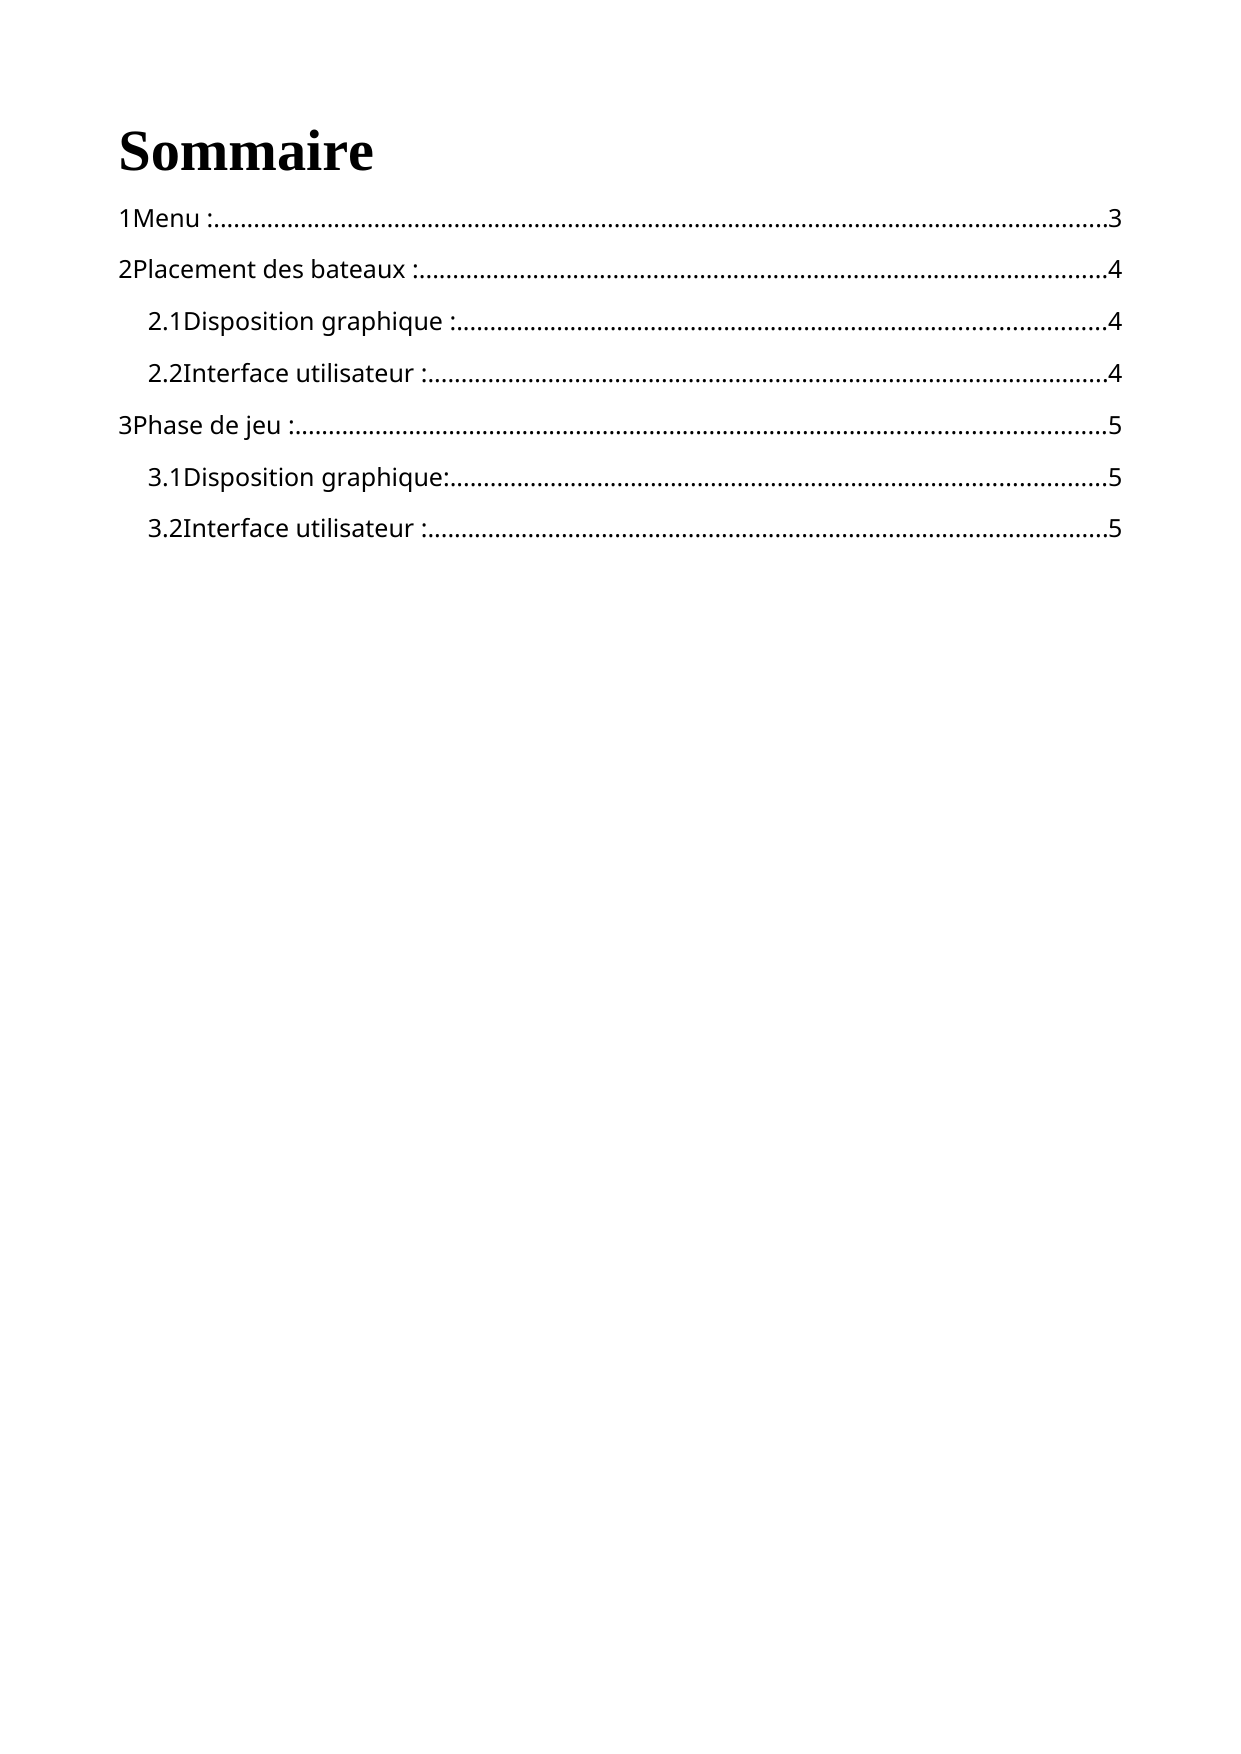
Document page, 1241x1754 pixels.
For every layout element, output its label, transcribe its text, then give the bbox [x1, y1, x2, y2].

text 3Phase de jeu : 5 [118, 407, 1122, 442]
text 3.2Interface utilisateur : 5 [148, 511, 1122, 545]
text 1Menu : 3 [118, 200, 1122, 234]
text 2.2Interface utilisateur : 4 [148, 356, 1122, 390]
text 2Placement des bateaux : 4 [118, 252, 1122, 286]
text 2.1Disposition graphique : 4 [148, 304, 1122, 338]
text 3.1Disposition graphique: 5 [148, 459, 1122, 493]
text Sommaire [118, 118, 1122, 183]
